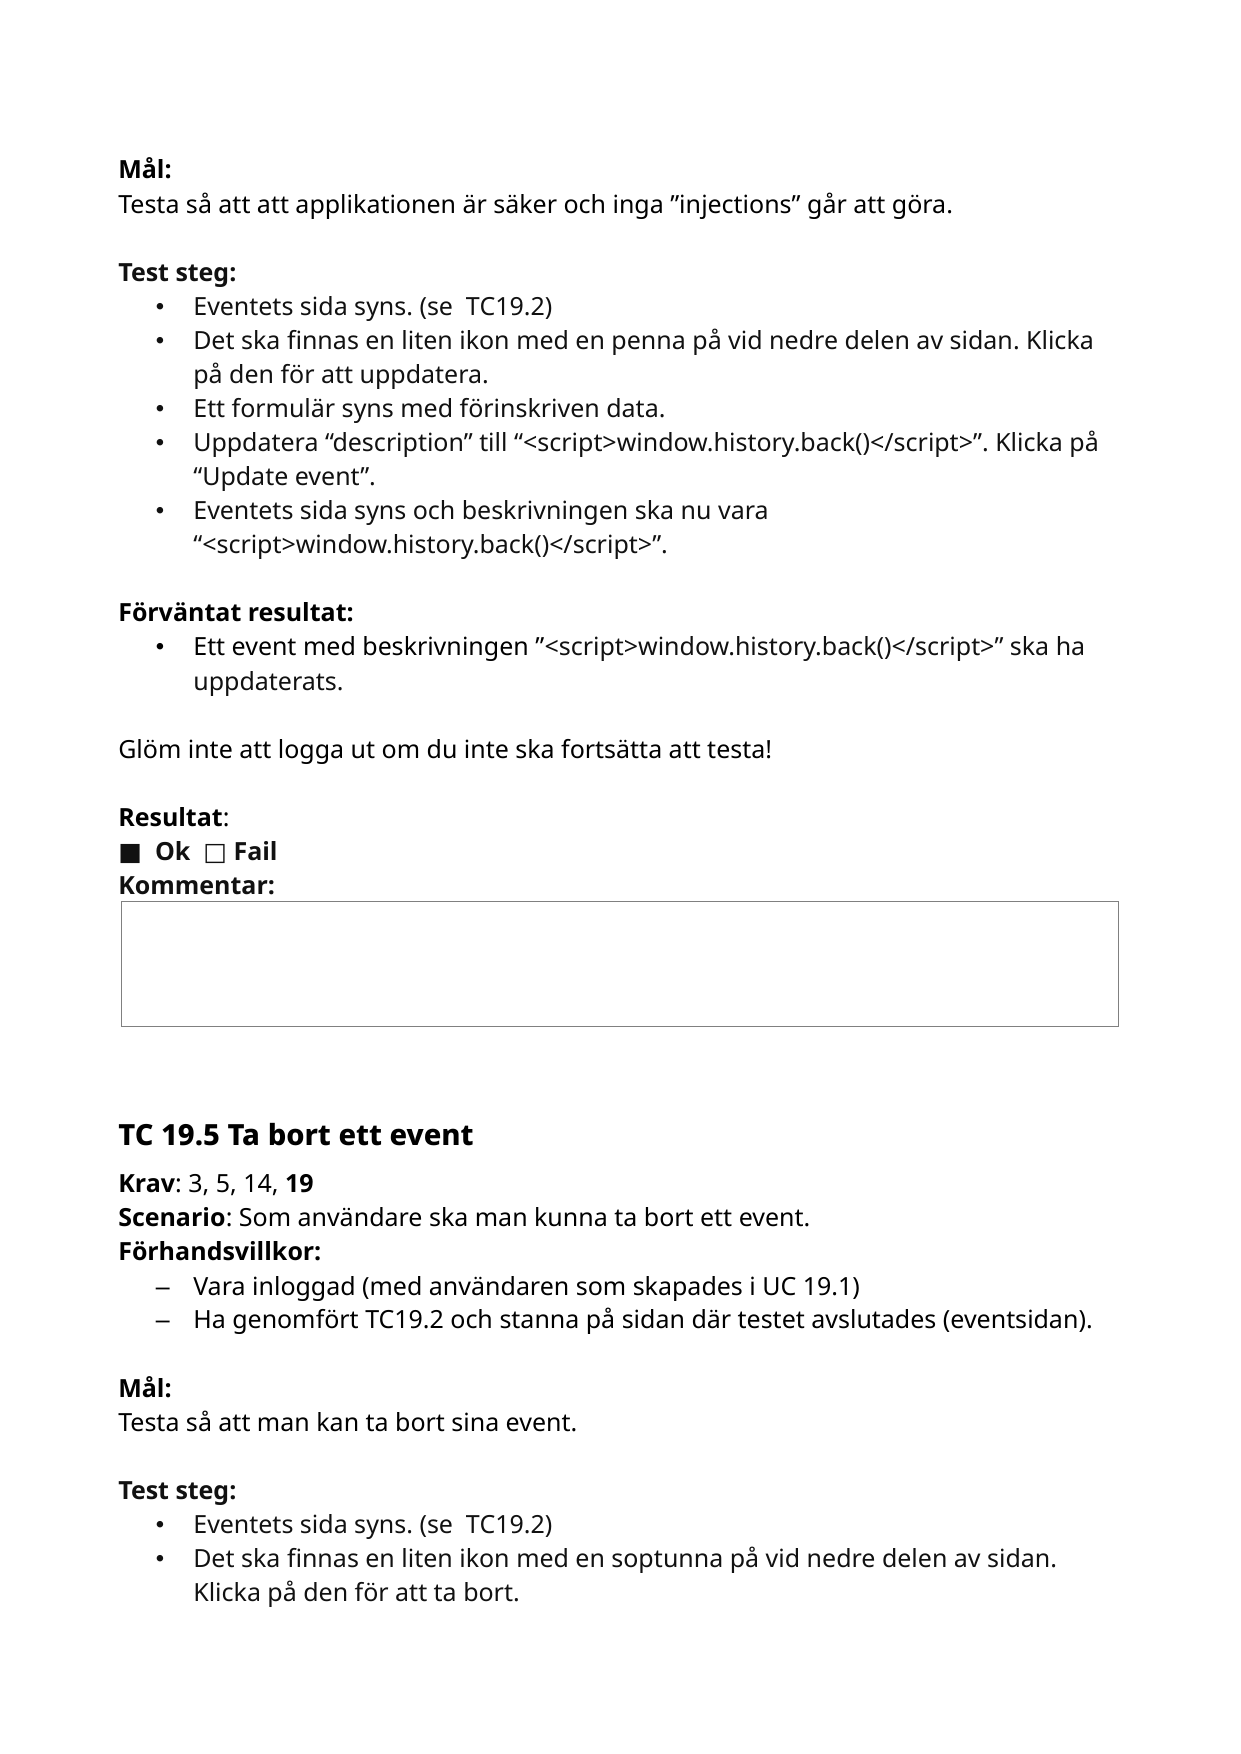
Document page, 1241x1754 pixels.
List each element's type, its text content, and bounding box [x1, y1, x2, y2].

list Vara inloggad (med användaren som skapades i UC 19.1) [156, 1268, 1122, 1302]
list Eventets sida syns. (se TC19.2) [156, 288, 1122, 322]
list Ett formulär syns med förinskriven data. [156, 391, 1122, 425]
list Det ska finnas en liten ikon med en penna på vid nedre delen av sidan. Klicka på den för att uppdatera. [156, 322, 1122, 391]
list Det ska finnas en liten ikon med en soptunna på vid nedre delen av sidan. Klicka på den för att ta bort. [156, 1541, 1122, 1609]
list Eventets sida syns. (se TC19.2) [156, 1507, 1122, 1541]
text Test steg: [118, 254, 1122, 288]
text Glöm inte att logga ut om du inte ska fortsätta att testa! [118, 731, 1122, 765]
text Krav: 3, 5, 14, 19 [118, 1166, 1122, 1200]
text Förväntat resultat: [118, 595, 1122, 629]
text ■ Ok □ Fail [118, 833, 1122, 867]
text Kommentar: [118, 867, 1122, 902]
list Ha genomfört TC19.2 och stanna på sidan där testet avslutades (eventsidan). [156, 1302, 1122, 1336]
list Eventets sida syns och beskrivningen ska nu vara “<script>window.history.back()</script>”. [156, 493, 1122, 561]
text Testa så att att applikationen är säker och inga ”injections” går att göra. [118, 186, 1122, 220]
text Scenario: Som användare ska man kunna ta bort ett event. [118, 1200, 1122, 1234]
text Test steg: [118, 1472, 1122, 1507]
list Ett event med beskrivningen ”<script>window.history.back()</script>” ska ha uppdaterats. [156, 629, 1122, 697]
text Mål: [118, 152, 1122, 186]
text Resultat: [118, 799, 1122, 833]
text Testa så att man kan ta bort sina event. [118, 1404, 1122, 1438]
text Mål: [118, 1370, 1122, 1404]
list Uppdatera “description” till “<script>window.history.back()</script>”. Klicka på “Update event”. [156, 425, 1122, 493]
subtitle TC 19.5 Ta bort ett event [118, 1114, 1122, 1153]
text Förhandsvillkor: [118, 1234, 1122, 1268]
